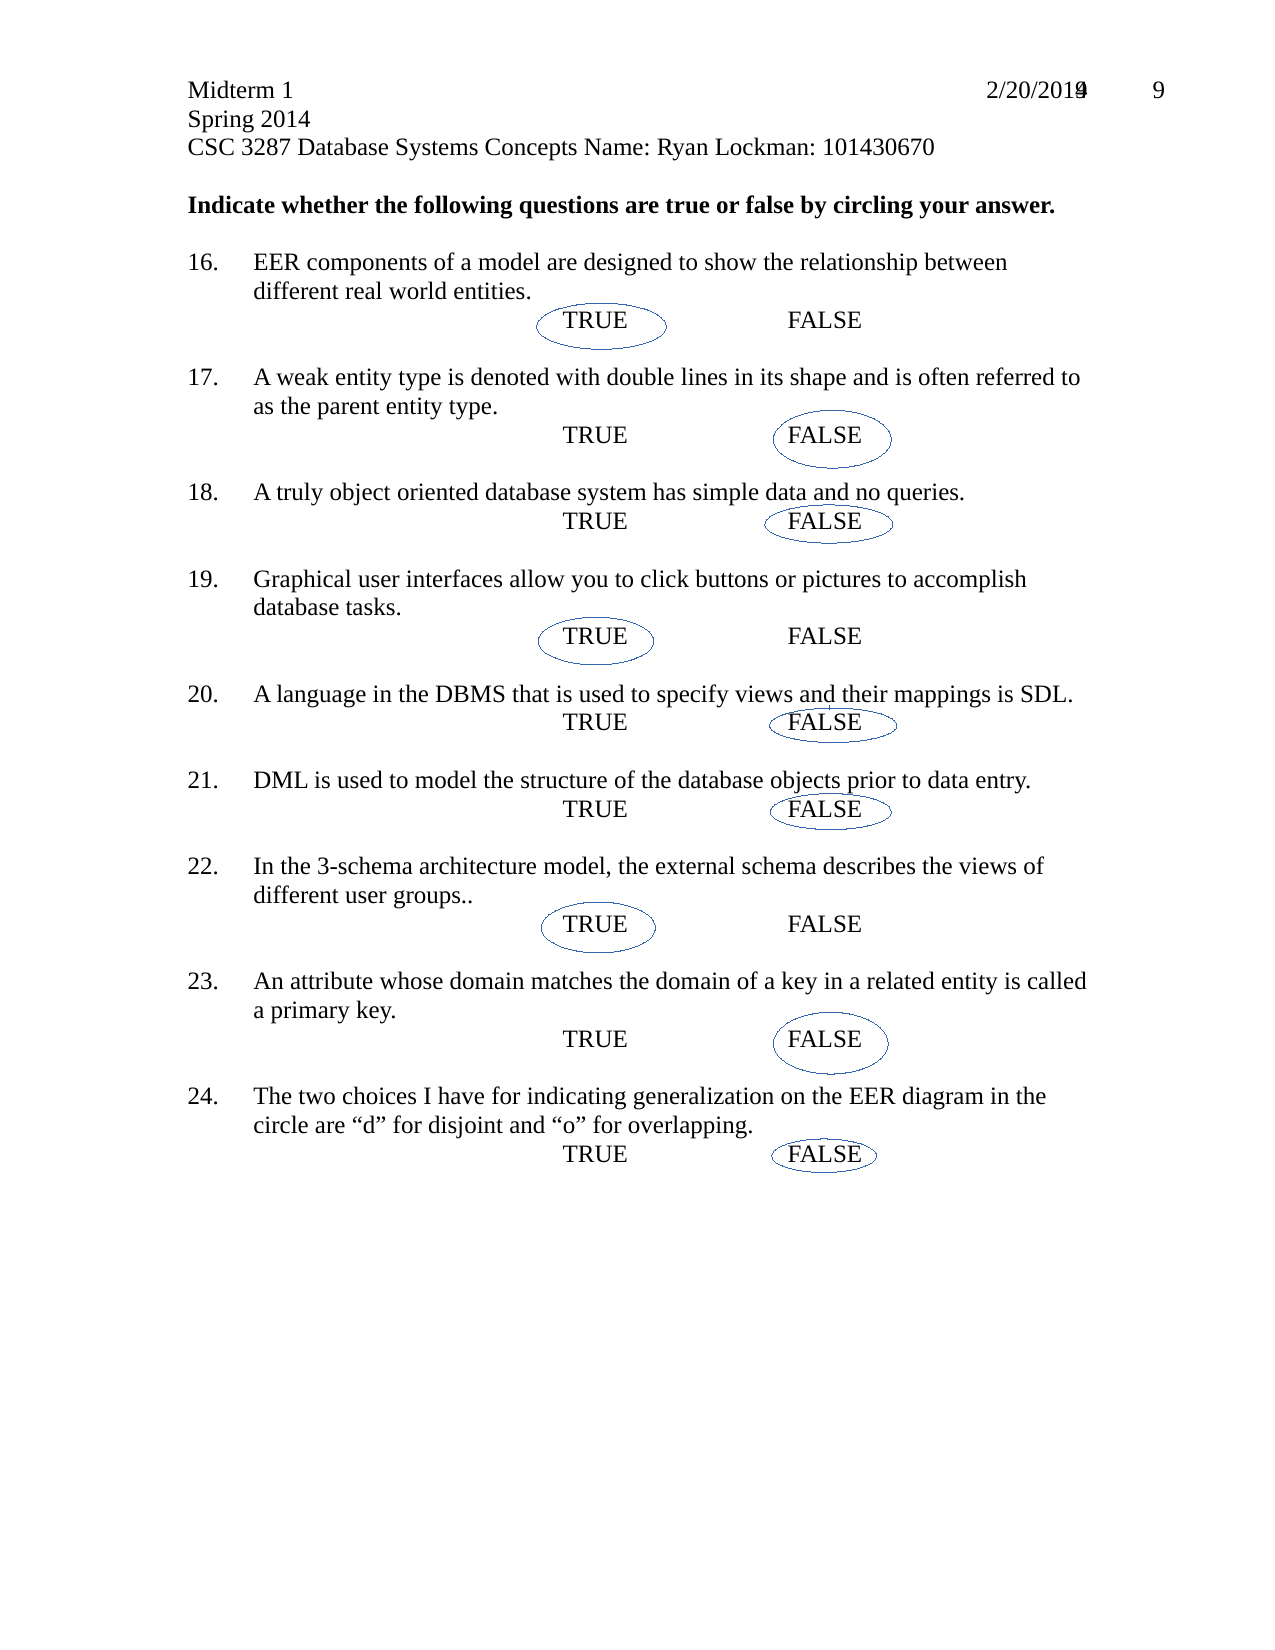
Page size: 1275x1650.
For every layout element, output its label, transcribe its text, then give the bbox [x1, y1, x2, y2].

text 20. A language in the DBMS that is used to specify views and their mappings is SDL. [187, 679, 1087, 707]
text TRUE FALSE [328, 420, 1087, 449]
text TRUE FALSE [328, 707, 1087, 736]
text TRUE FALSE [328, 909, 1087, 937]
text TRUE FALSE [328, 794, 1087, 822]
text 19. Graphical user interfaces allow you to click buttons or pictures to accomplish database tasks. [187, 564, 1087, 621]
text 18. A truly object oriented database system has simple data and no queries. [187, 477, 1087, 506]
text TRUE FALSE [328, 305, 1087, 334]
text 17. A weak entity type is denoted with double lines in its shape and is often referred to as the parent entity type. [187, 362, 1087, 420]
text TRUE FALSE [328, 1024, 1087, 1052]
text 16. EER components of a model are designed to show the relationship between different real world entities. [187, 247, 1087, 305]
text TRUE FALSE [328, 1139, 1087, 1167]
text TRUE FALSE [328, 506, 1087, 535]
text 23. An attribute whose domain matches the domain of a key in a related entity is called a primary key. [187, 966, 1087, 1024]
text Indicate whether the following questions are true or false by circling your answer. [187, 190, 1087, 219]
text 24. The two choices I have for indicating generalization on the EER diagram in the circle are “d” for disjoint and “o” for overlapping. [187, 1081, 1087, 1139]
text 21. DML is used to model the structure of the database objects prior to data entry. [187, 765, 1087, 794]
text 22. In the 3-schema architecture model, the external schema describes the views of different user groups.. [187, 851, 1087, 909]
text TRUE FALSE [328, 621, 1087, 650]
